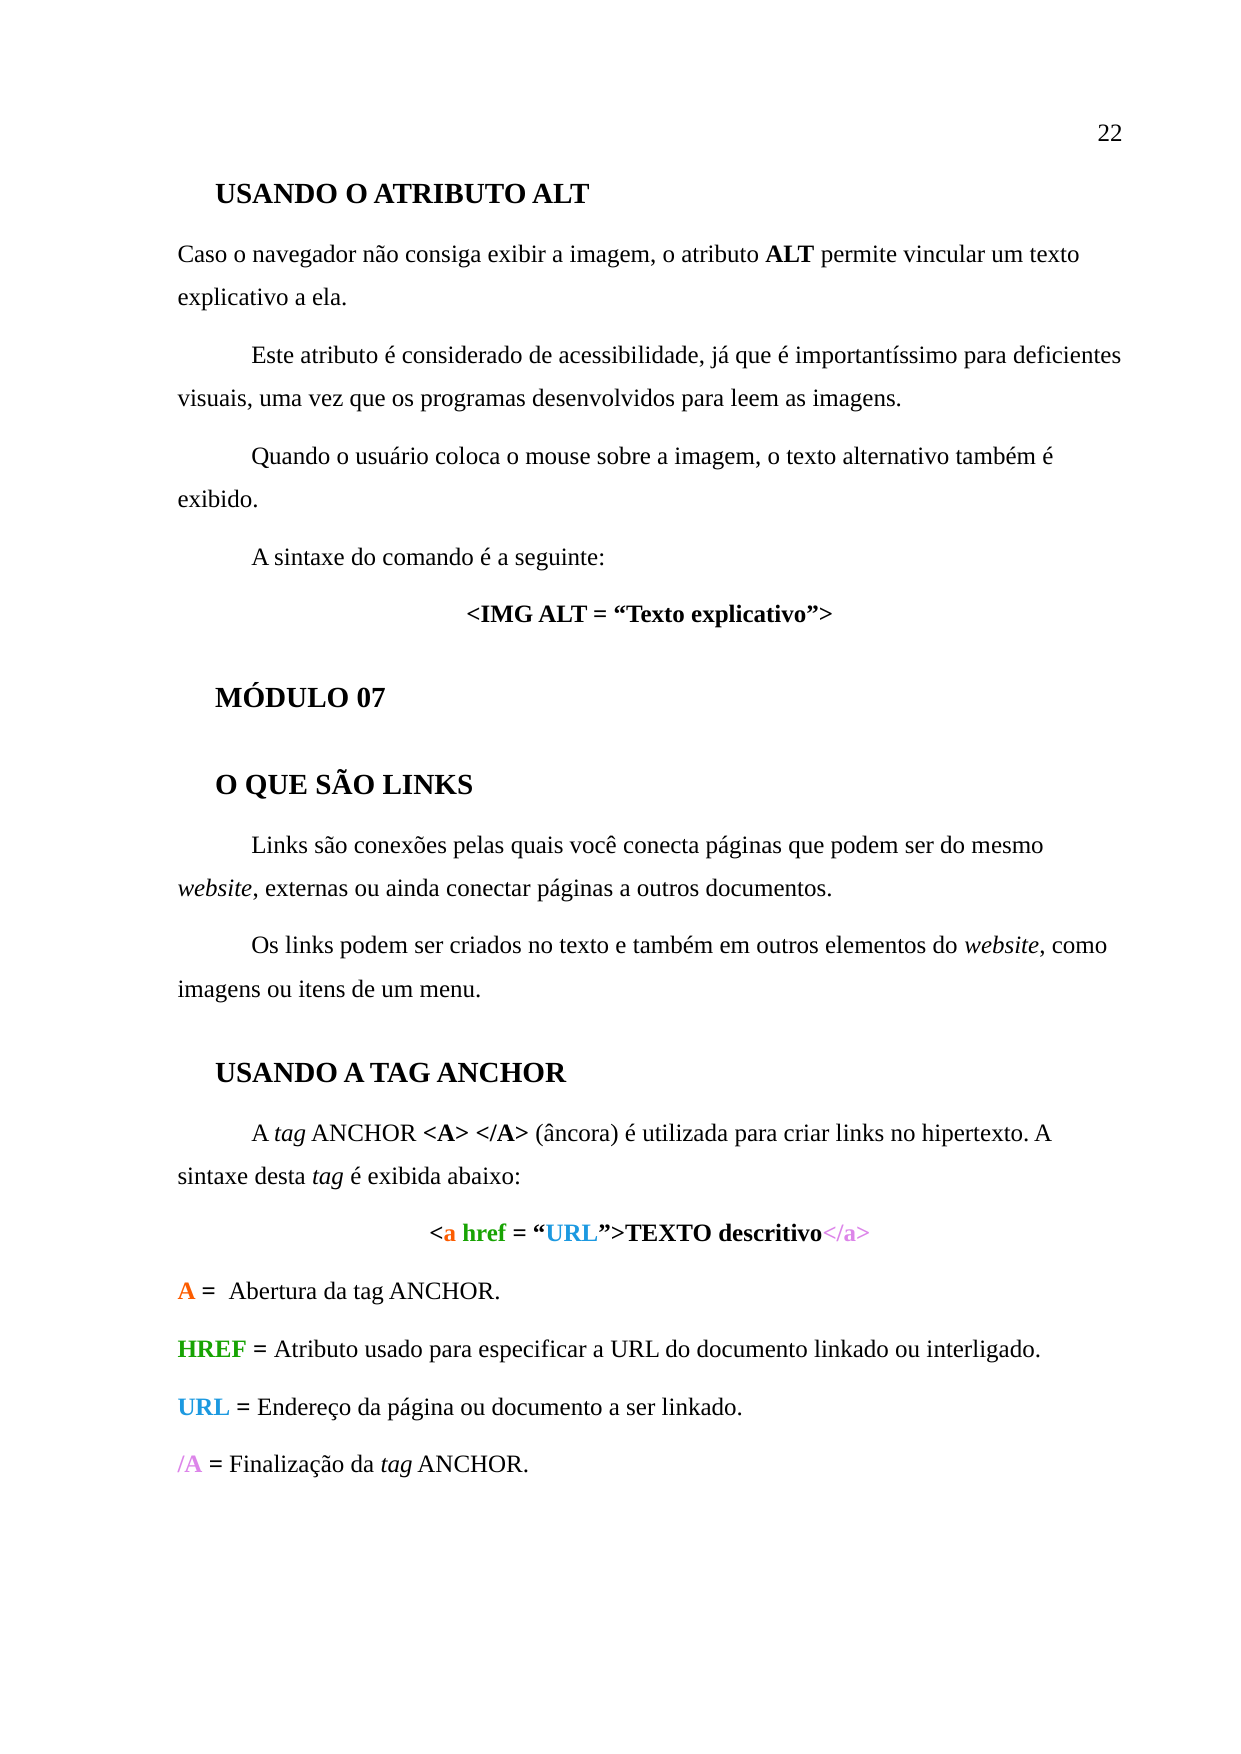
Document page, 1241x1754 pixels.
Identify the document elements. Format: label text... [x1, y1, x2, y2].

text Caso o navegador não consiga exibir a imagem, o atributo ALT permite vincular um texto explicativo a ela. [177, 239, 1122, 311]
subtitle O que são links [215, 767, 1122, 801]
text <a href = “URL”>TEXTO descritivo</a> [177, 1218, 1122, 1247]
text HREF = Atributo usado para especificar a URL do documento linkado ou interligado. [177, 1334, 1122, 1363]
text Os links podem ser criados no texto e também em outros elementos do website, como imagens ou itens de um menu. [177, 931, 1122, 1002]
text URL = Endereço da página ou documento a ser linkado. [177, 1392, 1122, 1420]
text /A = Finalização da tag ANCHOR. [177, 1449, 1122, 1478]
text A tag ANCHOR <A> </A> (âncora) é utilizada para criar links no hipertexto. A sintaxe desta tag é exibida abaixo: [177, 1118, 1122, 1189]
text Quando o usuário coloca o mouse sobre a imagem, o texto alternativo também é exibido. [177, 441, 1122, 513]
text <IMG ALT = “Texto explicativo”> [177, 599, 1122, 628]
text Links são conexões pelas quais você conecta páginas que podem ser do mesmo website, externas ou ainda conectar páginas a outros documentos. [177, 830, 1122, 902]
subtitle Usando a tag Anchor [215, 1055, 1122, 1088]
text A sintaxe do comando é a seguinte: [177, 542, 1122, 570]
text A = Abertura da tag ANCHOR. [177, 1276, 1122, 1305]
subtitle Usando o atributo ALT [215, 176, 1122, 210]
subtitle Módulo 07 [215, 681, 1122, 714]
text Este atributo é considerado de acessibilidade, já que é importantíssimo para deficientes visuais, uma vez que os programas desenvolvidos para leem as imagens. [177, 340, 1122, 412]
